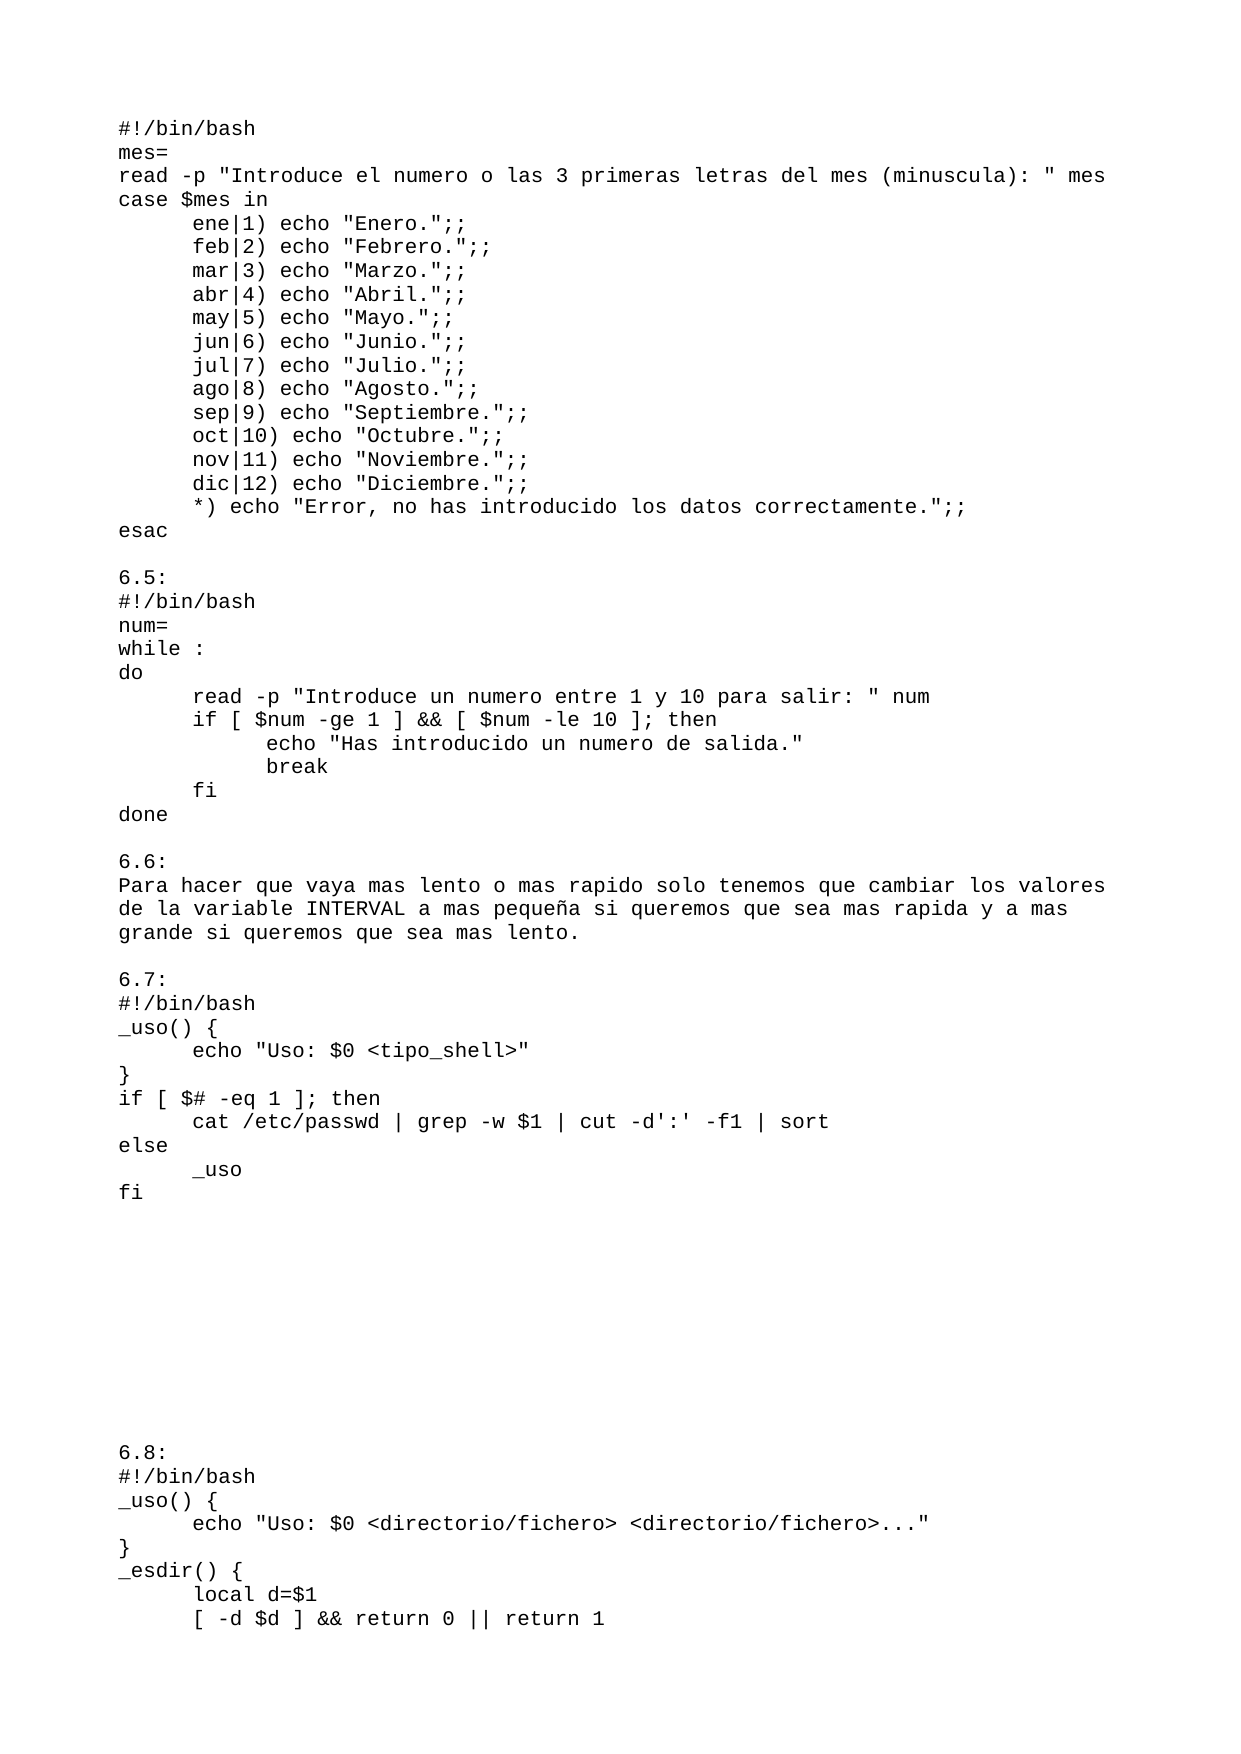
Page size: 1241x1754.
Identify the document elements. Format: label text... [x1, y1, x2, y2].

text _uso() { [118, 1017, 1122, 1040]
text dic|12) echo "Diciembre.";; [118, 473, 1122, 496]
text break [118, 757, 1122, 780]
text 6.6: [118, 851, 1122, 875]
text fi [118, 1182, 1122, 1206]
text #!/bin/bash [118, 993, 1122, 1017]
text while : [118, 638, 1122, 662]
text 6.8: [118, 1442, 1122, 1466]
text mes= [118, 142, 1122, 165]
text jul|7) echo "Julio.";; [118, 354, 1122, 378]
text [ -d $d ] && return 0 || return 1 [118, 1608, 1122, 1631]
text echo "Uso: $0 <tipo_shell>" [118, 1040, 1122, 1064]
text _uso() { [118, 1489, 1122, 1513]
text done [118, 804, 1122, 827]
text if [ $num -ge 1 ] && [ $num -le 10 ]; then [118, 709, 1122, 733]
text 6.7: [118, 969, 1122, 993]
text #!/bin/bash [118, 591, 1122, 615]
text Para hacer que vaya mas lento o mas rapido solo tenemos que cambiar los valores de la variable INTERVAL a mas pequeña si queremos que sea mas rapida y a mas grande si queremos que sea mas lento. [118, 875, 1122, 946]
text oct|10) echo "Octubre.";; [118, 426, 1122, 449]
text } [118, 1537, 1122, 1561]
text } [118, 1064, 1122, 1088]
text *) echo "Error, no has introducido los datos correctamente.";; [118, 496, 1122, 520]
text esac [118, 520, 1122, 544]
text fi [118, 780, 1122, 804]
text may|5) echo "Mayo.";; [118, 307, 1122, 331]
text nov|11) echo "Noviembre.";; [118, 449, 1122, 473]
text num= [118, 615, 1122, 638]
text read -p "Introduce un numero entre 1 y 10 para salir: " num [118, 686, 1122, 709]
text sep|9) echo "Septiembre.";; [118, 402, 1122, 426]
text local d=$1 [118, 1584, 1122, 1608]
text case $mes in [118, 189, 1122, 213]
text #!/bin/bash [118, 118, 1122, 142]
text #!/bin/bash [118, 1466, 1122, 1489]
text jun|6) echo "Junio.";; [118, 331, 1122, 354]
text read -p "Introduce el numero o las 3 primeras letras del mes (minuscula): " mes [118, 165, 1122, 189]
text else [118, 1135, 1122, 1158]
text do [118, 662, 1122, 686]
text mar|3) echo "Marzo.";; [118, 260, 1122, 284]
text echo "Has introducido un numero de salida." [118, 733, 1122, 757]
text abr|4) echo "Abril.";; [118, 284, 1122, 307]
text cat /etc/passwd | grep -w $1 | cut -d':' -f1 | sort [118, 1111, 1122, 1135]
text _uso [118, 1158, 1122, 1182]
text ene|1) echo "Enero.";; [118, 213, 1122, 236]
text echo "Uso: $0 <directorio/fichero> <directorio/fichero>..." [118, 1513, 1122, 1537]
text if [ $# -eq 1 ]; then [118, 1088, 1122, 1111]
text ago|8) echo "Agosto.";; [118, 378, 1122, 402]
text 6.5: [118, 567, 1122, 591]
text feb|2) echo "Febrero.";; [118, 236, 1122, 260]
text _esdir() { [118, 1561, 1122, 1584]
